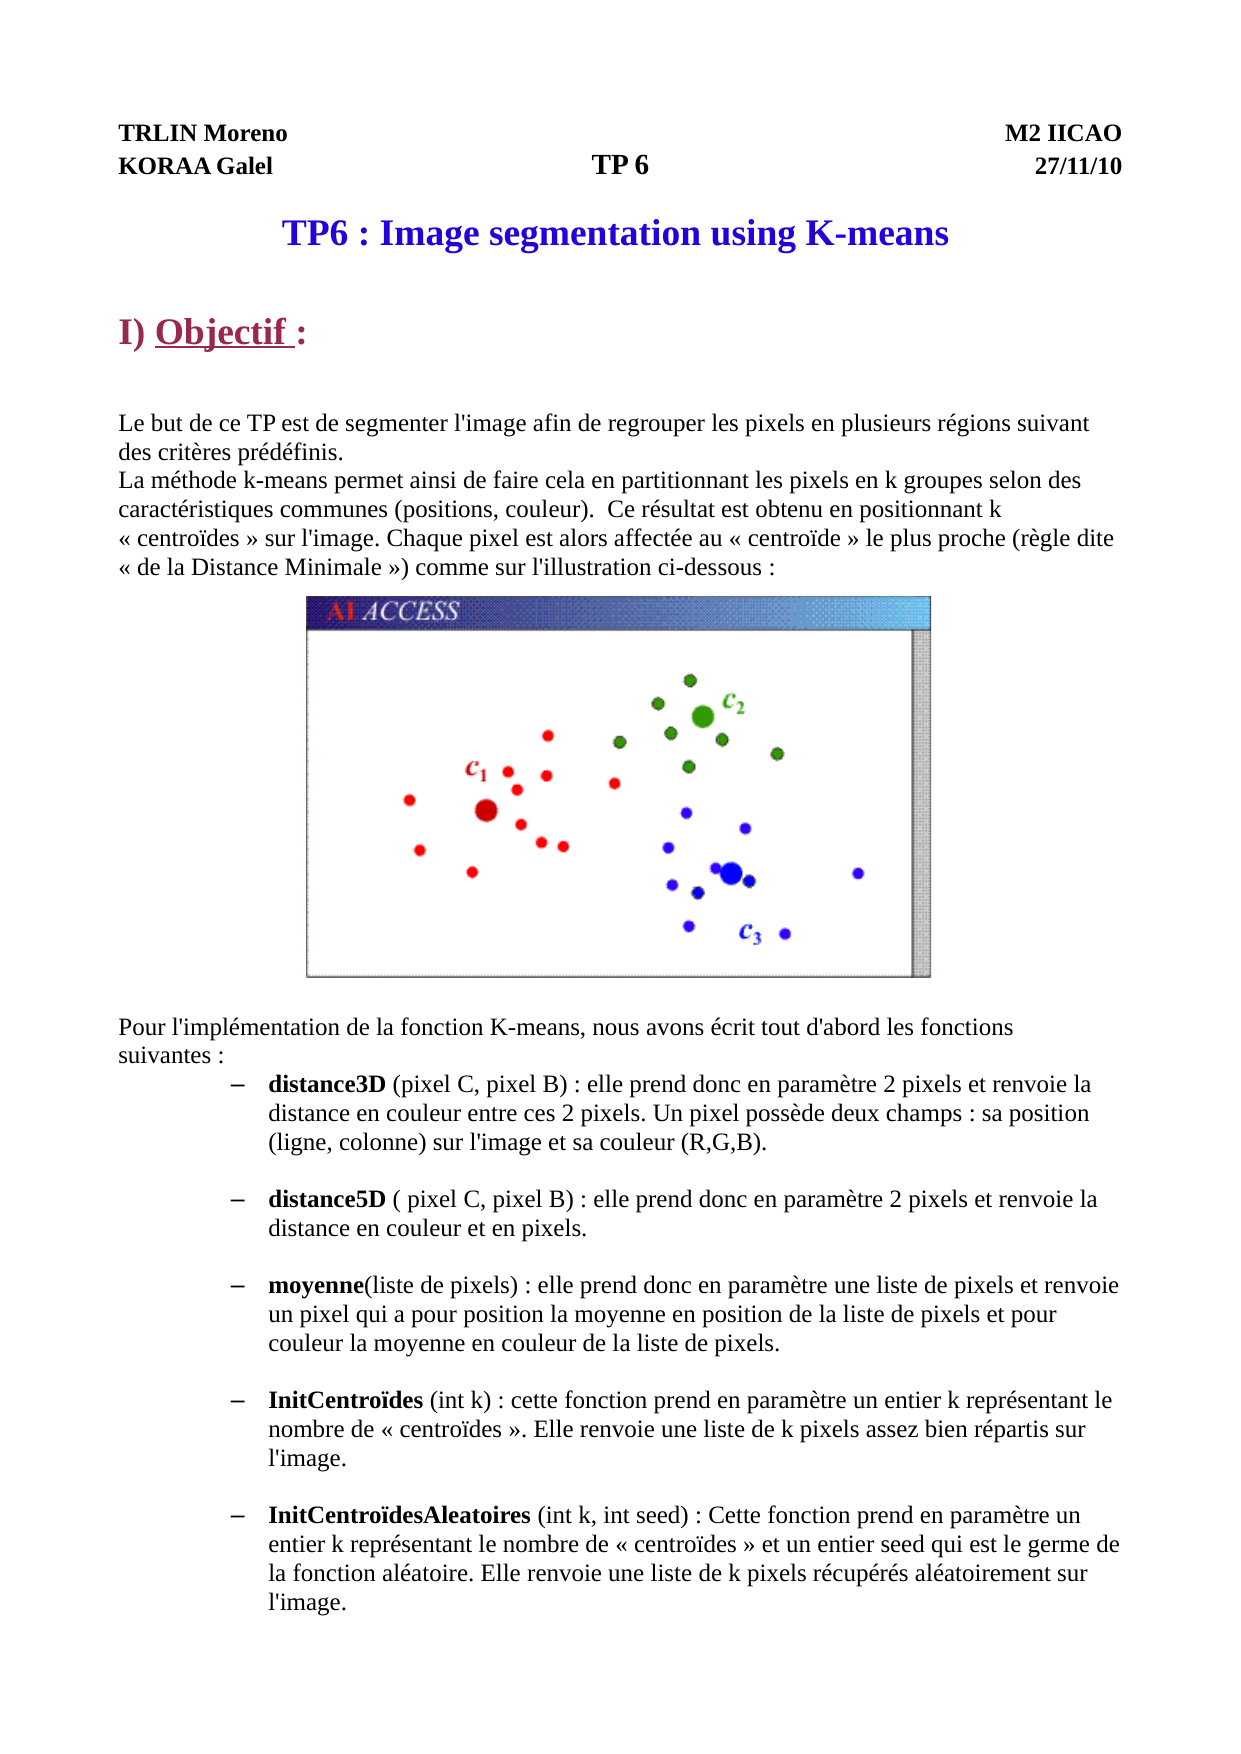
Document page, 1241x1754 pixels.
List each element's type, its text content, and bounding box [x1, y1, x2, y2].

subtitle I) Objectif : [118, 309, 1122, 352]
text Le but de ce TP est de segmenter l'image afin de regrouper les pixels en plusieurs régions suivant des critères prédéfinis. [118, 408, 1122, 465]
list InitCentroïdesAleatoires (int k, int seed) : Cette fonction prend en paramètre un entier k représentant le nombre de « centroïdes » et un entier seed qui est le germe de la fonction aléatoire. Elle renvoie une liste de k pixels récupérés aléatoirement sur l'image. [231, 1500, 1122, 1615]
text Pour l'implémentation de la fonction K-means, nous avons écrit tout d'abord les fonctions suivantes : [118, 1012, 1122, 1069]
list moyenne(liste de pixels) : elle prend donc en paramètre une liste de pixels et renvoie un pixel qui a pour position la moyenne en position de la liste de pixels et pour couleur la moyenne en couleur de la liste de pixels. [231, 1270, 1122, 1357]
list distance5D ( pixel C, pixel B) : elle prend donc en paramètre 2 pixels et renvoie la distance en couleur et en pixels. [231, 1184, 1122, 1242]
list distance3D (pixel C, pixel B) : elle prend donc en paramètre 2 pixels et renvoie la distance en couleur entre ces 2 pixels. Un pixel possède deux champs : sa position (ligne, colonne) sur l'image et sa couleur (R,G,B). [231, 1069, 1122, 1155]
text TP6 : Image segmentation using K-means [118, 210, 1122, 253]
picture [306, 596, 932, 978]
list InitCentroïdes (int k) : cette fonction prend en paramètre un entier k représentant le nombre de « centroïdes ». Elle renvoie une liste de k pixels assez bien répartis sur l'image. [231, 1385, 1122, 1472]
text La méthode k-means permet ainsi de faire cela en partitionnant les pixels en k groupes selon des caractéristiques communes (positions, couleur). Ce résultat est obtenu en positionnant k « centroïdes » sur l'image. Chaque pixel est alors affectée au « centroïde » le plus proche (règle dite « de la Distance Minimale ») comme sur l'illustration ci-dessous : [118, 465, 1122, 580]
